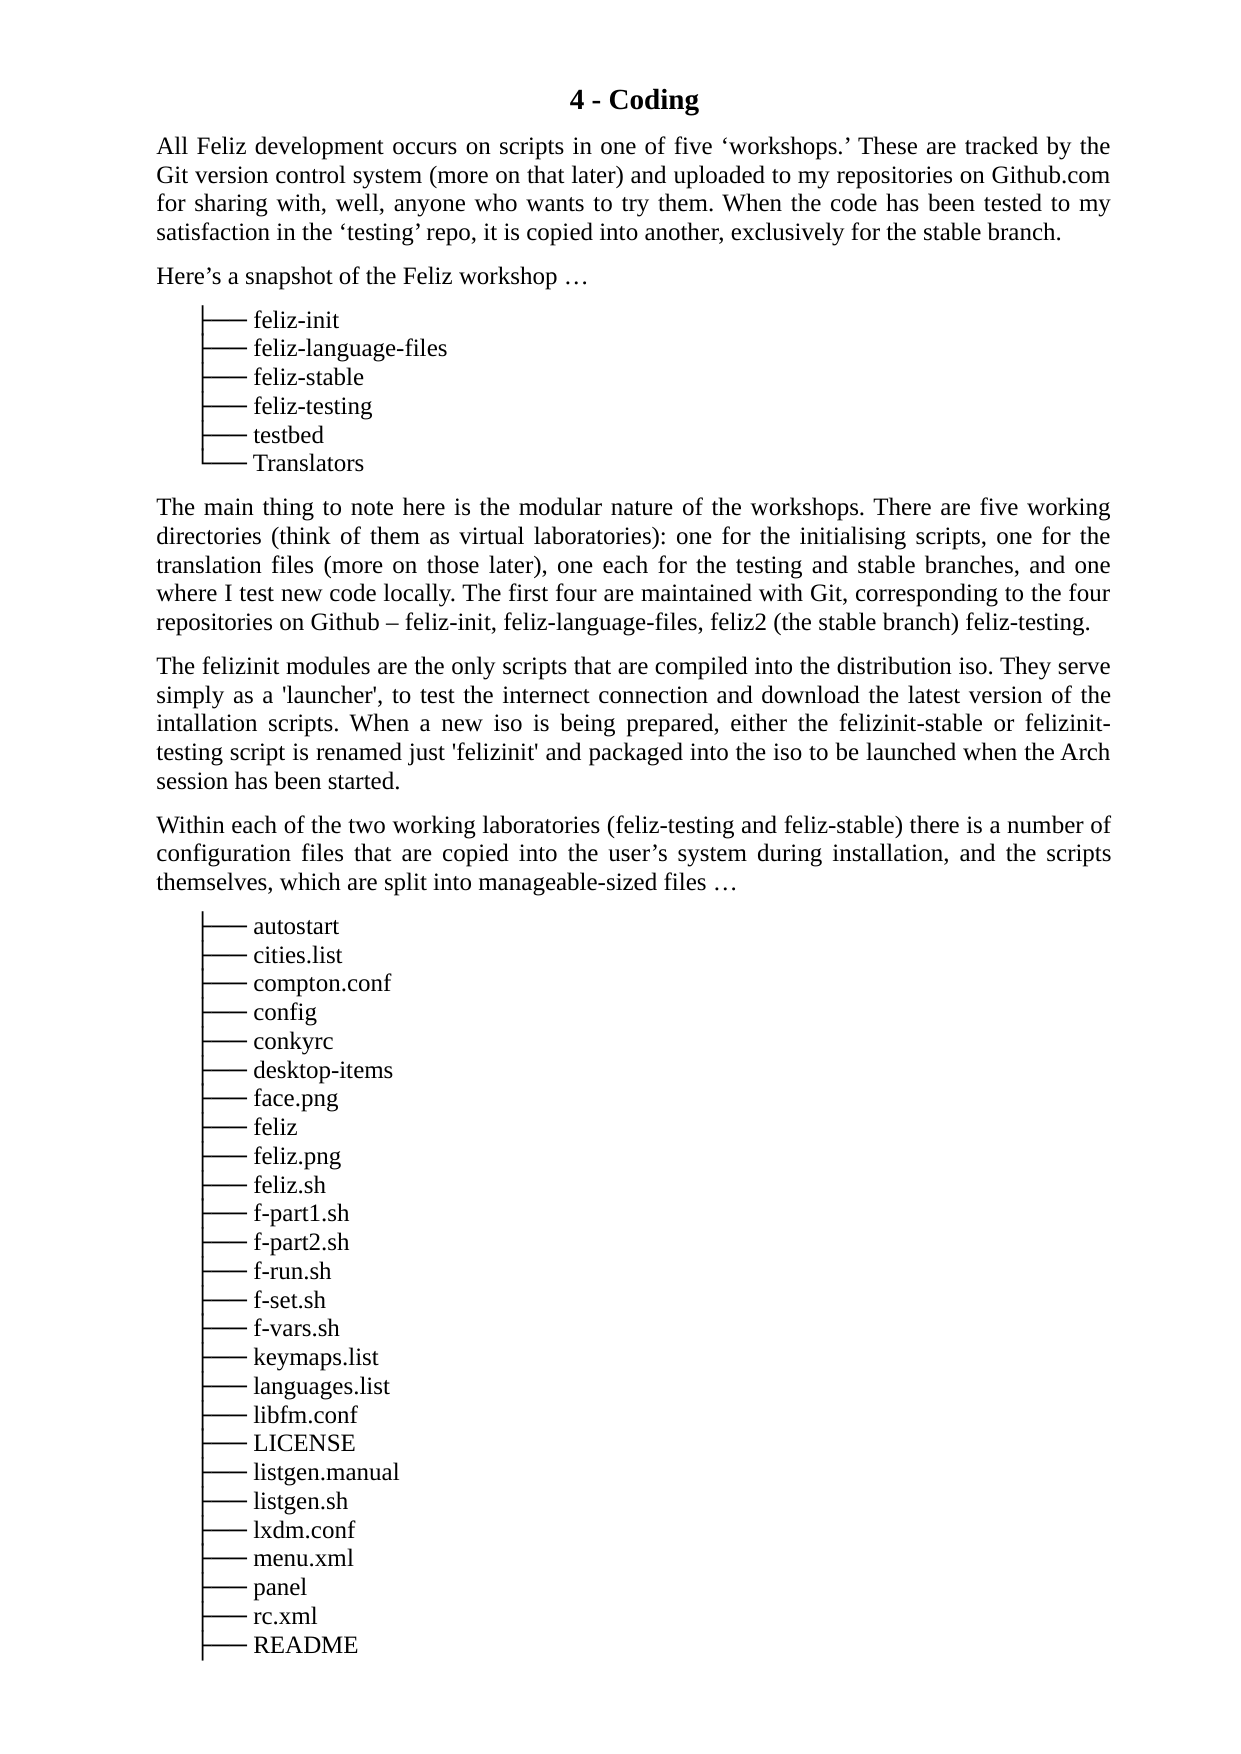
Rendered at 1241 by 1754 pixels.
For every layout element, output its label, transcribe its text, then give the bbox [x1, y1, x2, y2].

text ├── feliz.png [156, 1141, 201, 1170]
text ├── testbed [203, 420, 1112, 448]
text Within each of the two working laboratories (feliz-testing and feliz-stable) there is a number of configuration files that are copied into the user’s system during installation, and the scripts themselves, which are split into manageable-sized files … [156, 810, 1112, 896]
text ├── f-run.sh [156, 1256, 201, 1285]
text ├── cities.list [156, 940, 201, 968]
text ├── keymaps.list [203, 1342, 1112, 1371]
text ├── languages.list [203, 1371, 1112, 1400]
text ├── compton.conf [203, 968, 1112, 997]
subtitle 4 - Coding [156, 82, 1112, 116]
text ├── feliz-language-files [156, 333, 201, 362]
text ├── face.png [203, 1083, 1112, 1112]
text ├── cities.list [203, 940, 1112, 968]
text ├── conkyrc [203, 1026, 1112, 1055]
text ├── feliz-init [156, 305, 201, 333]
text ├── autostart [156, 911, 201, 940]
text ├── f-set.sh [156, 1285, 201, 1313]
text ├── f-run.sh [203, 1256, 1112, 1285]
text ├── feliz.sh [203, 1170, 1112, 1198]
text Here’s a snapshot of the Feliz workshop … [156, 261, 1112, 290]
text ├── listgen.manual [156, 1457, 201, 1486]
text ├── LICENSE [156, 1428, 201, 1457]
text ├── f-part1.sh [156, 1198, 201, 1227]
text ├── feliz [203, 1112, 1112, 1141]
text ├── f-part2.sh [203, 1227, 1112, 1256]
text ├── README [156, 1630, 201, 1658]
text ├── menu.xml [203, 1543, 1112, 1572]
text ├── config [203, 997, 1112, 1026]
text ├── LICENSE [203, 1428, 1112, 1457]
text The main thing to note here is the modular nature of the workshops. There are five working directories (think of them as virtual laboratories): one for the initialising scripts, one for the translation files (more on those later), one each for the testing and stable branches, and one where I test new code locally. The first four are maintained with Git, corresponding to the four repositories on Github – feliz-init, feliz-language-files, feliz2 (the stable branch) feliz-testing. [156, 492, 1112, 636]
text ├── feliz [156, 1112, 201, 1141]
text All Feliz development occurs on scripts in one of five ‘workshops.’ These are tracked by the Git version control system (more on that later) and uploaded to my repositories on Github.com for sharing with, well, anyone who wants to try them. When the code has been tested to my satisfaction in the ‘testing’ repo, it is copied into another, exclusively for the stable branch. [156, 131, 1112, 246]
text ├── desktop-items [156, 1055, 201, 1083]
text ├── config [156, 997, 201, 1026]
text ├── f-part2.sh [156, 1227, 201, 1256]
text ├── panel [156, 1572, 201, 1601]
text ├── rc.xml [203, 1601, 1112, 1630]
text ├── libfm.conf [203, 1400, 1112, 1428]
text ├── f-vars.sh [203, 1313, 1112, 1342]
text ├── testbed [156, 420, 201, 448]
text ├── feliz-stable [203, 362, 1112, 391]
text └── Translators [156, 448, 1112, 477]
text ├── feliz-stable [156, 362, 201, 391]
text ├── listgen.sh [203, 1486, 1112, 1515]
text ├── libfm.conf [156, 1400, 201, 1428]
text ├── face.png [156, 1083, 201, 1112]
text ├── feliz-testing [203, 391, 1112, 420]
text ├── languages.list [156, 1371, 201, 1400]
text ├── desktop-items [203, 1055, 1112, 1083]
text ├── feliz-init [203, 305, 1112, 333]
text ├── panel [203, 1572, 1112, 1601]
text ├── keymaps.list [156, 1342, 201, 1371]
text ├── f-part1.sh [203, 1198, 1112, 1227]
text ├── listgen.sh [156, 1486, 201, 1515]
text ├── rc.xml [156, 1601, 201, 1630]
text ├── README [203, 1630, 1112, 1658]
text ├── listgen.manual [203, 1457, 1112, 1486]
text ├── conkyrc [156, 1026, 201, 1055]
text ├── compton.conf [156, 968, 201, 997]
text ├── autostart [203, 911, 1112, 940]
text The felizinit modules are the only scripts that are compiled into the distribution iso. They serve simply as a 'launcher', to test the internect connection and download the latest version of the intallation scripts. When a new iso is being prepared, either the felizinit-stable or felizinit-testing script is renamed just 'felizinit' and packaged into the iso to be launched when the Arch session has been started. [156, 651, 1112, 795]
text ├── lxdm.conf [203, 1515, 1112, 1543]
text ├── f-vars.sh [156, 1313, 201, 1342]
text ├── feliz-language-files [203, 333, 1112, 362]
text ├── lxdm.conf [156, 1515, 201, 1543]
text ├── feliz-testing [156, 391, 201, 420]
text ├── f-set.sh [203, 1285, 1112, 1313]
text ├── feliz.png [203, 1141, 1112, 1170]
text ├── feliz.sh [156, 1170, 201, 1198]
text ├── menu.xml [156, 1543, 201, 1572]
